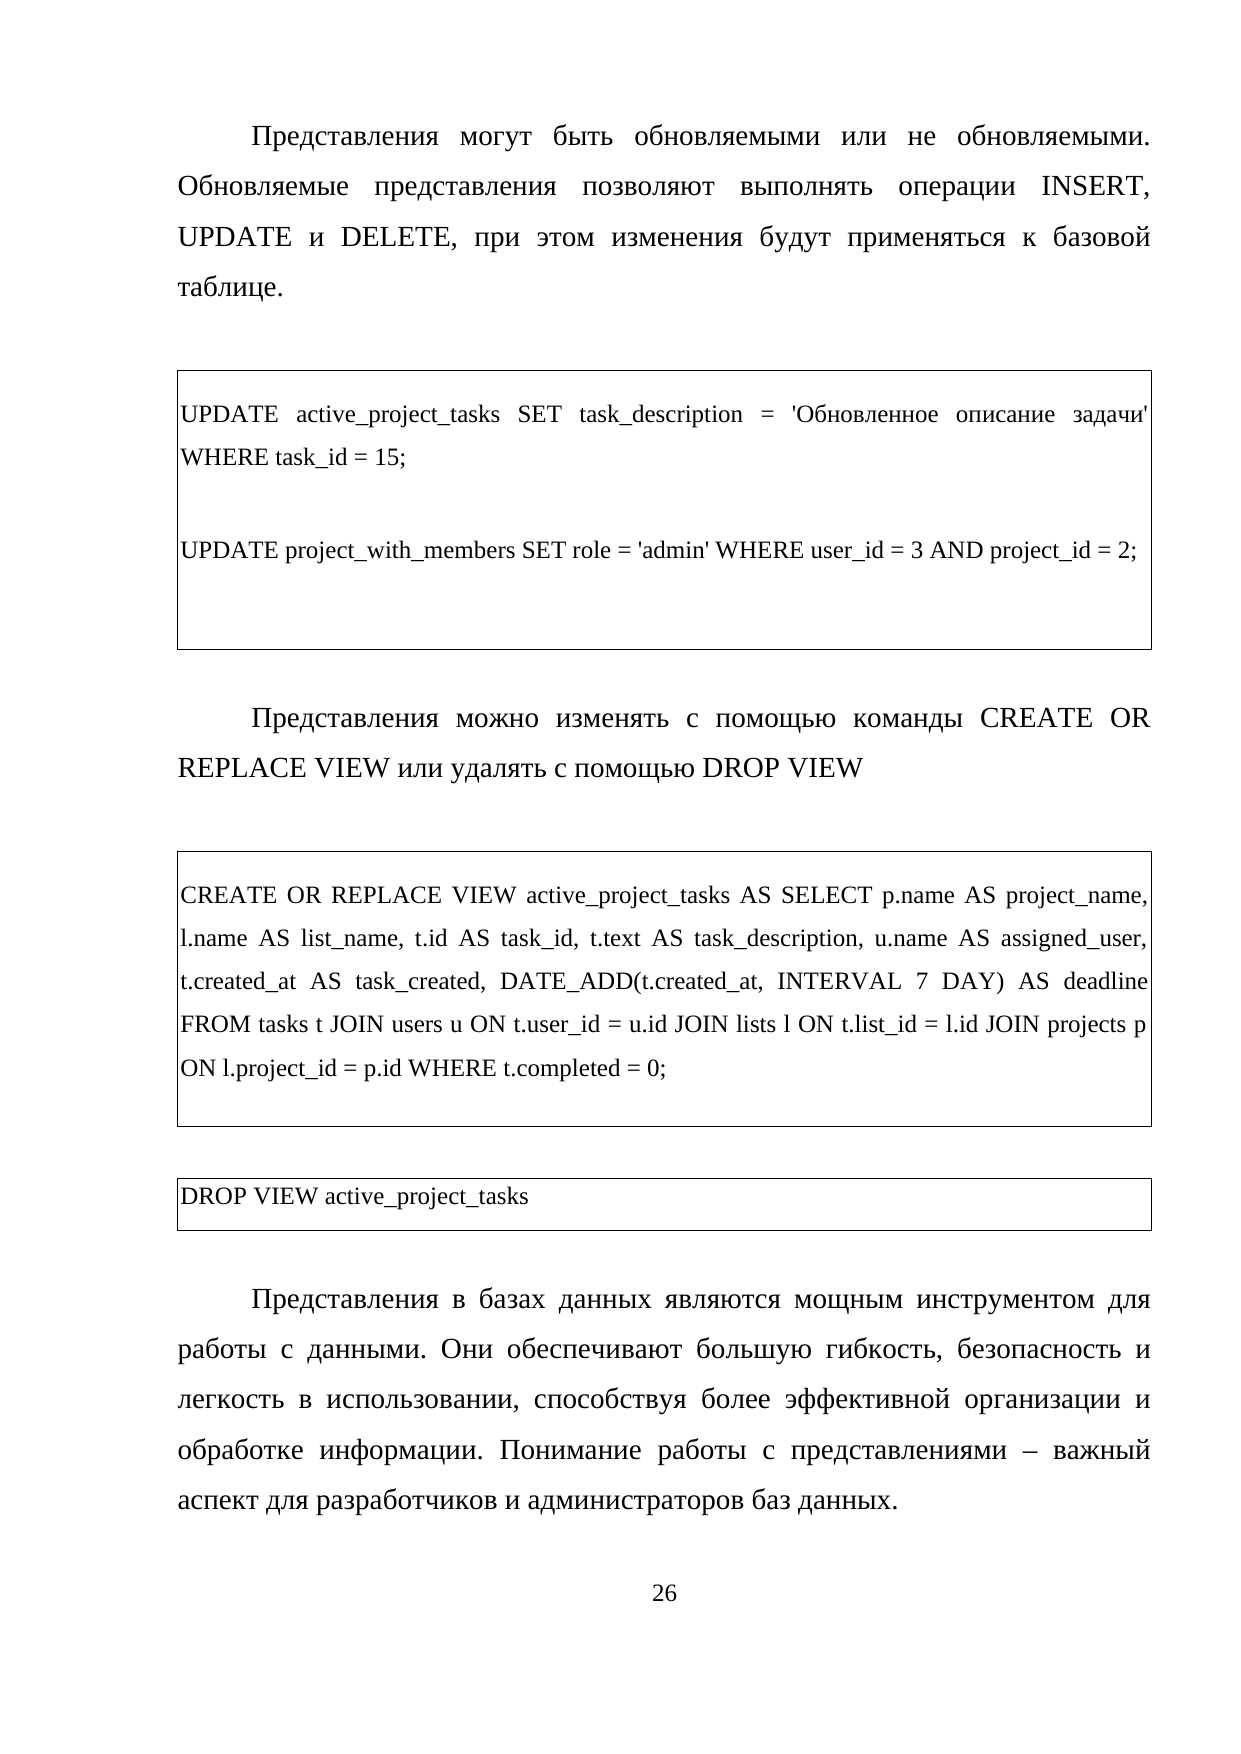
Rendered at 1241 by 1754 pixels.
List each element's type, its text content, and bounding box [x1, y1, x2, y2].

text Представления в базах данных являются мощным инструментом для работы с данными. Они обеспечивают большую гибкость, безопасность и легкость в использовании, способствуя более эффективной организации и обработке информации. Понимание работы с представлениями – важный аспект для разработчиков и администраторов баз данных. [177, 1281, 1152, 1516]
text Представления могут быть обновляемыми или не обновляемыми. Обновляемые представления позволяют выполнять операции INSERT, UPDATE и DELETE, при этом изменения будут применяться к базовой таблице. [177, 118, 1152, 303]
table_header UPDATE active_project_tasks SET task_description = 'Обновленное описание задачи' WHERE task_id = 15; UPDATE project_with_members SET role = 'admin' WHERE user_id = 3 AND project_id = 2; [178, 371, 1151, 649]
table_header CREATE OR REPLACE VIEW active_project_tasks AS SELECT p.name AS project_name, l.name AS list_name, t.id AS task_id, t.text AS task_description, u.name AS assigned_user, t.created_at AS task_created, DATE_ADD(t.created_at, INTERVAL 7 DAY) AS deadline FROM tasks t JOIN users u ON t.user_id = u.id JOIN lists l ON t.list_id = l.id JOIN projects p ON l.project_id = p.id WHERE t.completed = 0; [178, 852, 1151, 1126]
table_header DROP VIEW active_project_tasks [178, 1179, 1151, 1230]
text Представления можно изменять с помощью команды CREATE OR REPLACE VIEW или удалять с помощью DROP VIEW [177, 700, 1152, 784]
